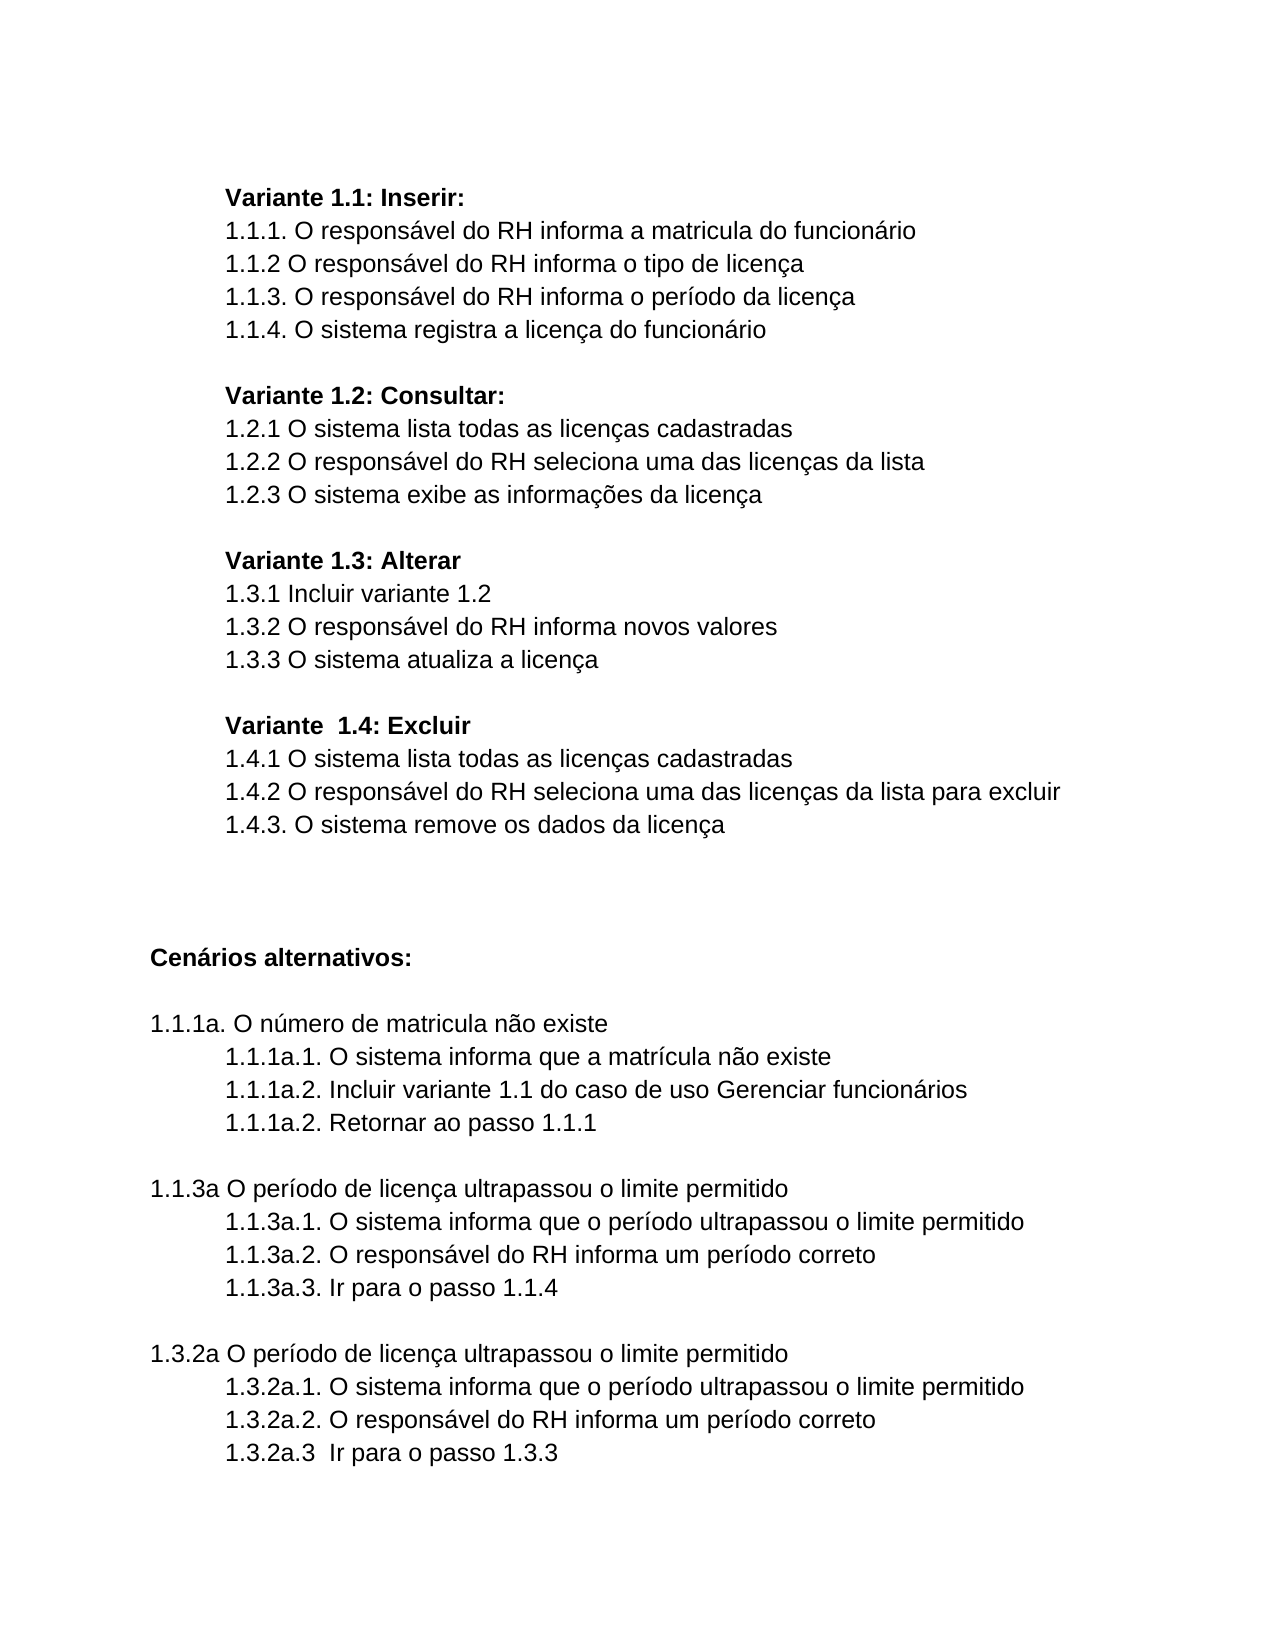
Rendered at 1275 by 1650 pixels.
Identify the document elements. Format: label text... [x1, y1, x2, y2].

text 1.3.1 Incluir variante 1.2 [225, 579, 1125, 608]
text 1.1.1a.2. Retornar ao passo 1.1.1 [150, 1108, 1125, 1136]
text 1.4.1 O sistema lista todas as licenças cadastradas [225, 744, 1125, 773]
text 1.1.3a O período de licença ultrapassou o limite permitido [150, 1174, 1125, 1202]
text 1.1.3. O responsável do RH informa o período da licença [225, 282, 1125, 311]
text 1.1.3a.3. Ir para o passo 1.1.4 [225, 1273, 1125, 1301]
text 1.3.2a O período de licença ultrapassou o limite permitido [150, 1339, 1125, 1367]
text Variante 1.1: Inserir: [225, 183, 1125, 212]
text 1.4.3. O sistema remove os dados da licença [225, 810, 1125, 839]
text 1.2.1 O sistema lista todas as licenças cadastradas [225, 414, 1125, 443]
text 1.1.1a.1. O sistema informa que a matrícula não existe [150, 1042, 1125, 1070]
text Variante 1.2: Consultar: [225, 381, 1125, 410]
text Cenários alternativos: [150, 942, 1125, 971]
text 1.3.2a.1. O sistema informa que o período ultrapassou o limite permitido [225, 1372, 1125, 1401]
text 1.3.3 O sistema atualiza a licença [225, 645, 1125, 674]
text 1.1.3a.2. O responsável do RH informa um período correto [225, 1240, 1125, 1268]
text 1.1.1. O responsável do RH informa a matricula do funcionário [225, 216, 1125, 245]
text 1.1.1a. O número de matricula não existe [150, 1008, 1125, 1037]
text 1.4.2 O responsável do RH seleciona uma das licenças da lista para excluir [225, 777, 1125, 806]
text Variante 1.4: Excluir [225, 711, 1125, 740]
text 1.3.2 O responsável do RH informa novos valores [225, 612, 1125, 641]
text 1.3.2a.3 Ir para o passo 1.3.3 [225, 1438, 1125, 1467]
text 1.1.3a.1. O sistema informa que o período ultrapassou o limite permitido [225, 1207, 1125, 1235]
text 1.2.3 O sistema exibe as informações da licença [225, 480, 1125, 509]
text 1.1.1a.2. Incluir variante 1.1 do caso de uso Gerenciar funcionários [150, 1074, 1125, 1103]
text 1.3.2a.2. O responsável do RH informa um período correto [225, 1405, 1125, 1433]
text Variante 1.3: Alterar [225, 546, 1125, 575]
text 1.1.2 O responsável do RH informa o tipo de licença [225, 249, 1125, 278]
text 1.1.4. O sistema registra a licença do funcionário [225, 315, 1125, 344]
text 1.2.2 O responsável do RH seleciona uma das licenças da lista [225, 447, 1125, 476]
